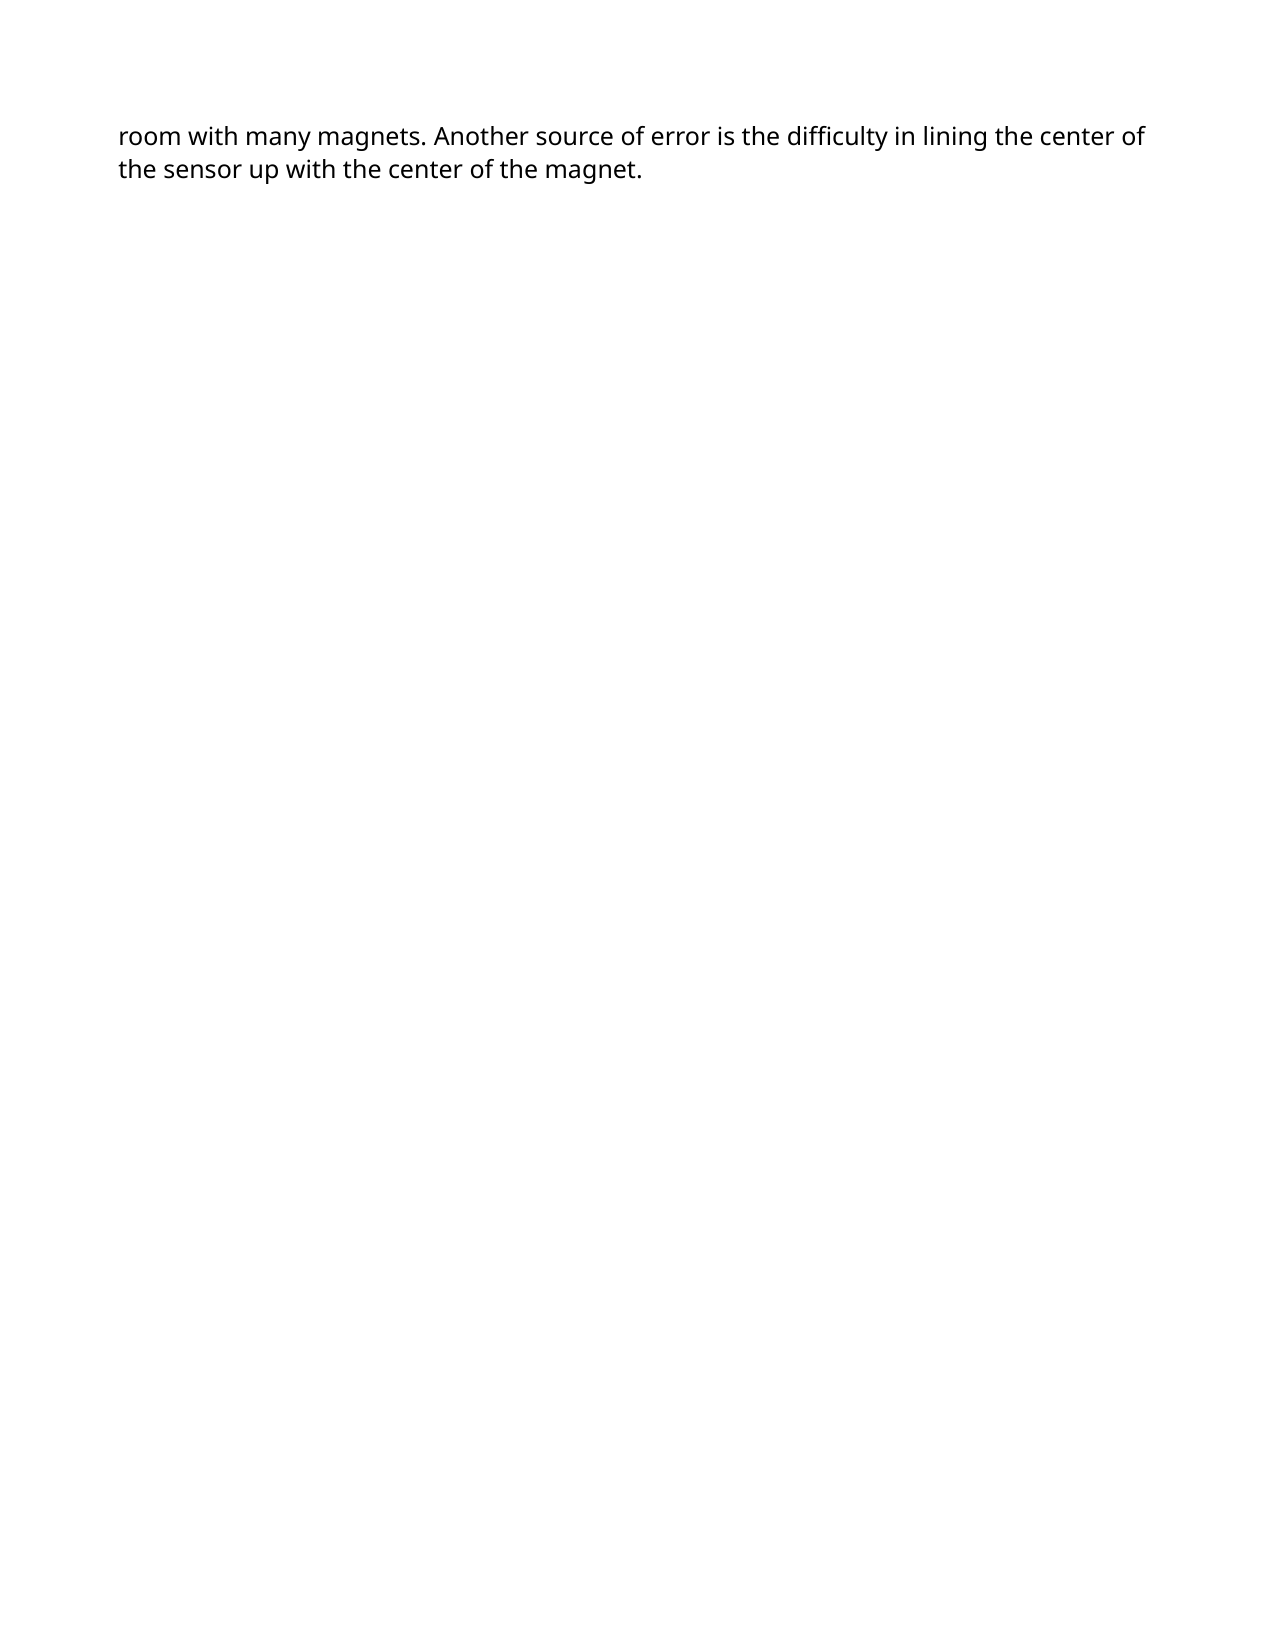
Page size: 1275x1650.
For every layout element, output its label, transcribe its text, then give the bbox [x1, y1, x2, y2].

text room with many magnets. Another source of error is the difficulty in lining the center of the sensor up with the center of the magnet. [118, 118, 1157, 186]
